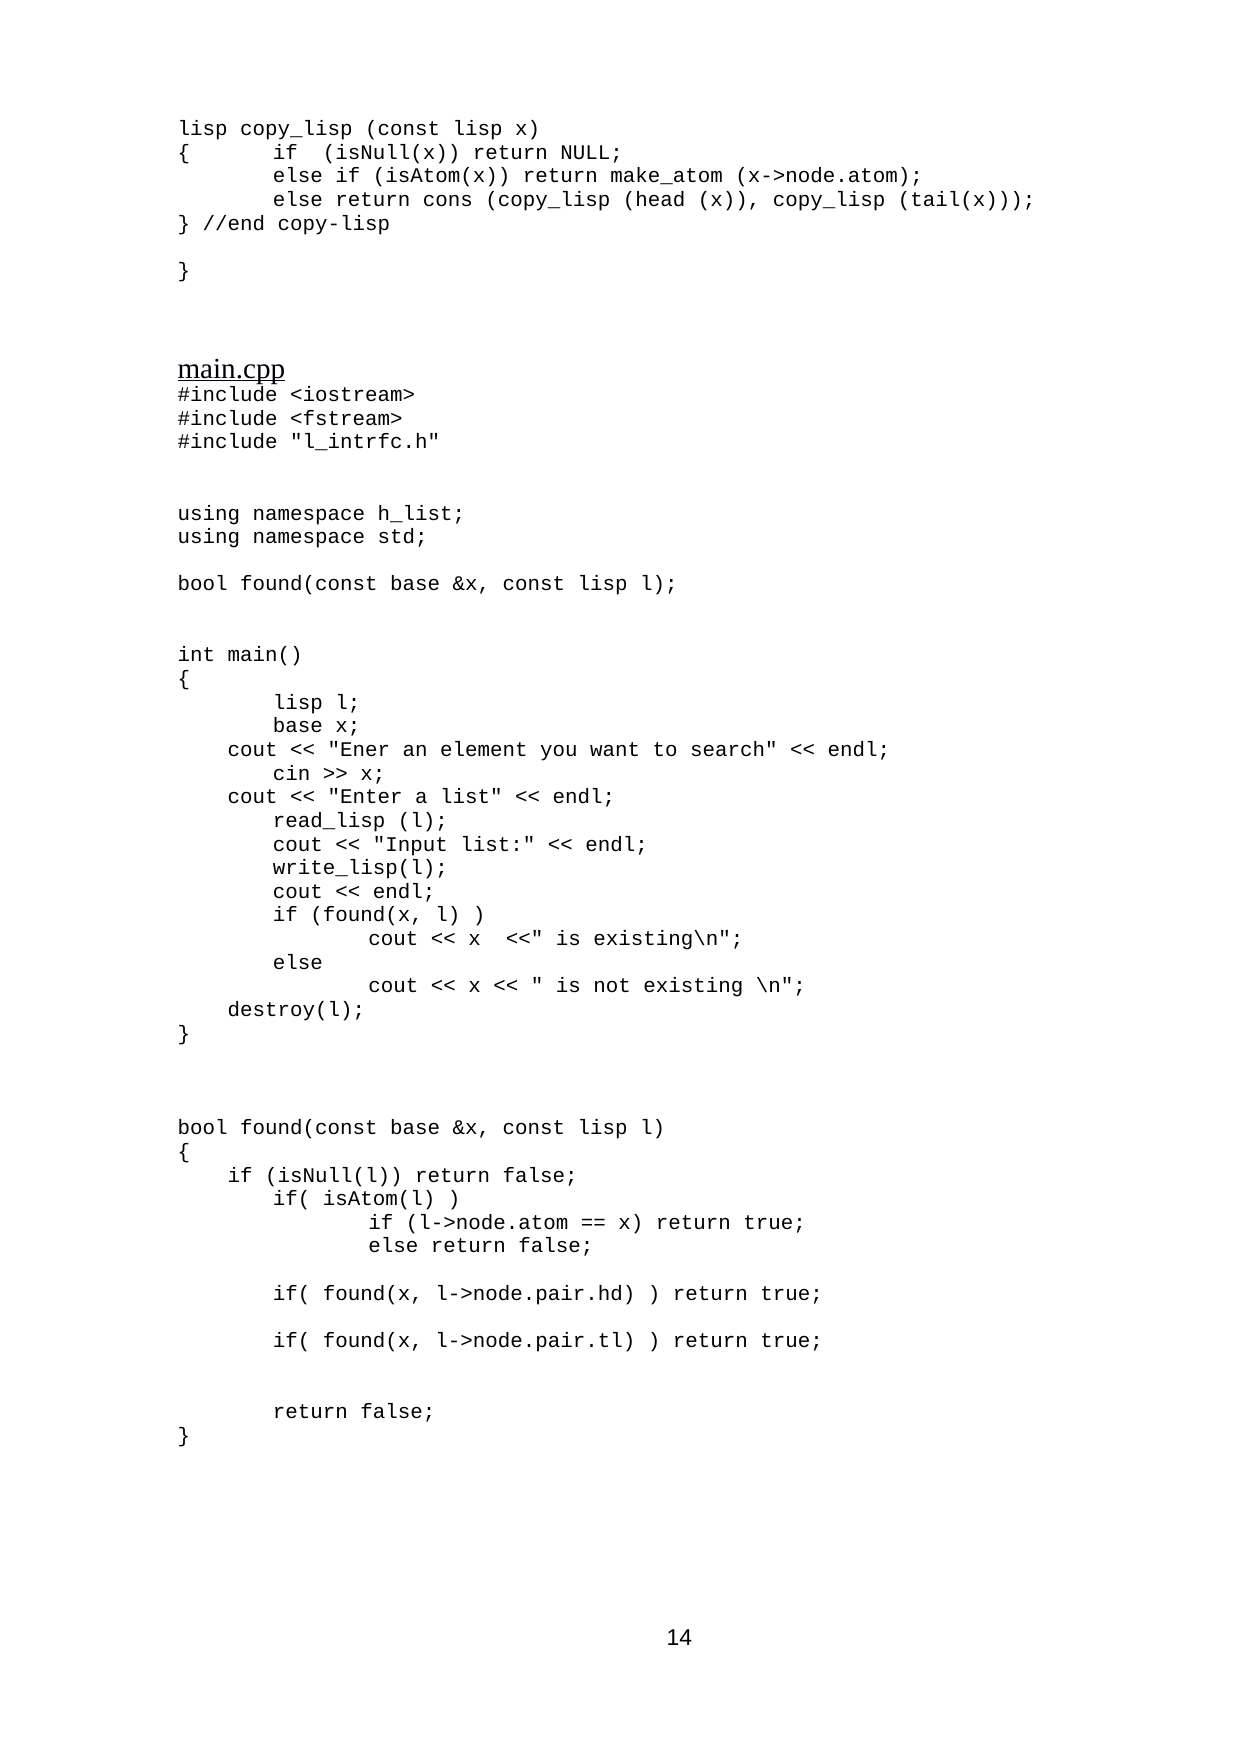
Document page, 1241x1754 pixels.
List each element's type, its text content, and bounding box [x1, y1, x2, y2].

text else if (isAtom(x)) return make_atom (x->node.atom); [177, 165, 1181, 189]
text if( found(x, l->node.pair.hd) ) return true; [177, 1283, 1181, 1306]
text { [177, 668, 1181, 692]
text if( found(x, l->node.pair.tl) ) return true; [177, 1330, 1181, 1354]
text using namespace h_list; [177, 502, 1181, 526]
text if (found(x, l) ) [177, 904, 1181, 928]
text #include "l_intrfc.h" [177, 432, 1181, 455]
text } [177, 1425, 1181, 1448]
text return false; [177, 1401, 1181, 1425]
text cin >> x; [177, 763, 1181, 786]
text } [177, 260, 1181, 284]
text else [177, 952, 1181, 975]
text destroy(l); [177, 999, 1181, 1023]
text cout << "Enter a list" << endl; [177, 786, 1181, 810]
text cout << "Input list:" << endl; [177, 833, 1181, 857]
text } [177, 1023, 1181, 1046]
text cout << x <<" is existing\n"; [177, 928, 1181, 952]
text { [177, 1141, 1181, 1164]
text { if (isNull(x)) return NULL; [177, 142, 1181, 165]
text lisp l; [177, 692, 1181, 715]
text #include <iostream> [177, 384, 1181, 408]
text if( isAtom(l) ) [177, 1188, 1181, 1212]
text #include <fstream> [177, 408, 1181, 432]
text if (l->node.atom == x) return true; [177, 1212, 1181, 1236]
text else return false; [177, 1236, 1181, 1259]
text bool found(const base &x, const lisp l); [177, 573, 1181, 597]
text base x; [177, 715, 1181, 739]
text lisp copy_lisp (const lisp x) [177, 118, 1181, 142]
text main.cpp [177, 351, 1181, 384]
text else return cons (copy_lisp (head (x)), copy_lisp (tail(x))); [177, 189, 1181, 213]
text int main() [177, 644, 1181, 668]
text cout << x << " is not existing \n"; [177, 975, 1181, 999]
text cout << "Ener an element you want to search" << endl; [177, 739, 1181, 763]
text cout << endl; [177, 881, 1181, 904]
text write_lisp(l); [177, 857, 1181, 881]
text bool found(const base &x, const lisp l) [177, 1117, 1181, 1141]
text using namespace std; [177, 526, 1181, 550]
text if (isNull(l)) return false; [177, 1164, 1181, 1188]
text read_lisp (l); [177, 810, 1181, 833]
text } //end copy-lisp [177, 213, 1181, 236]
